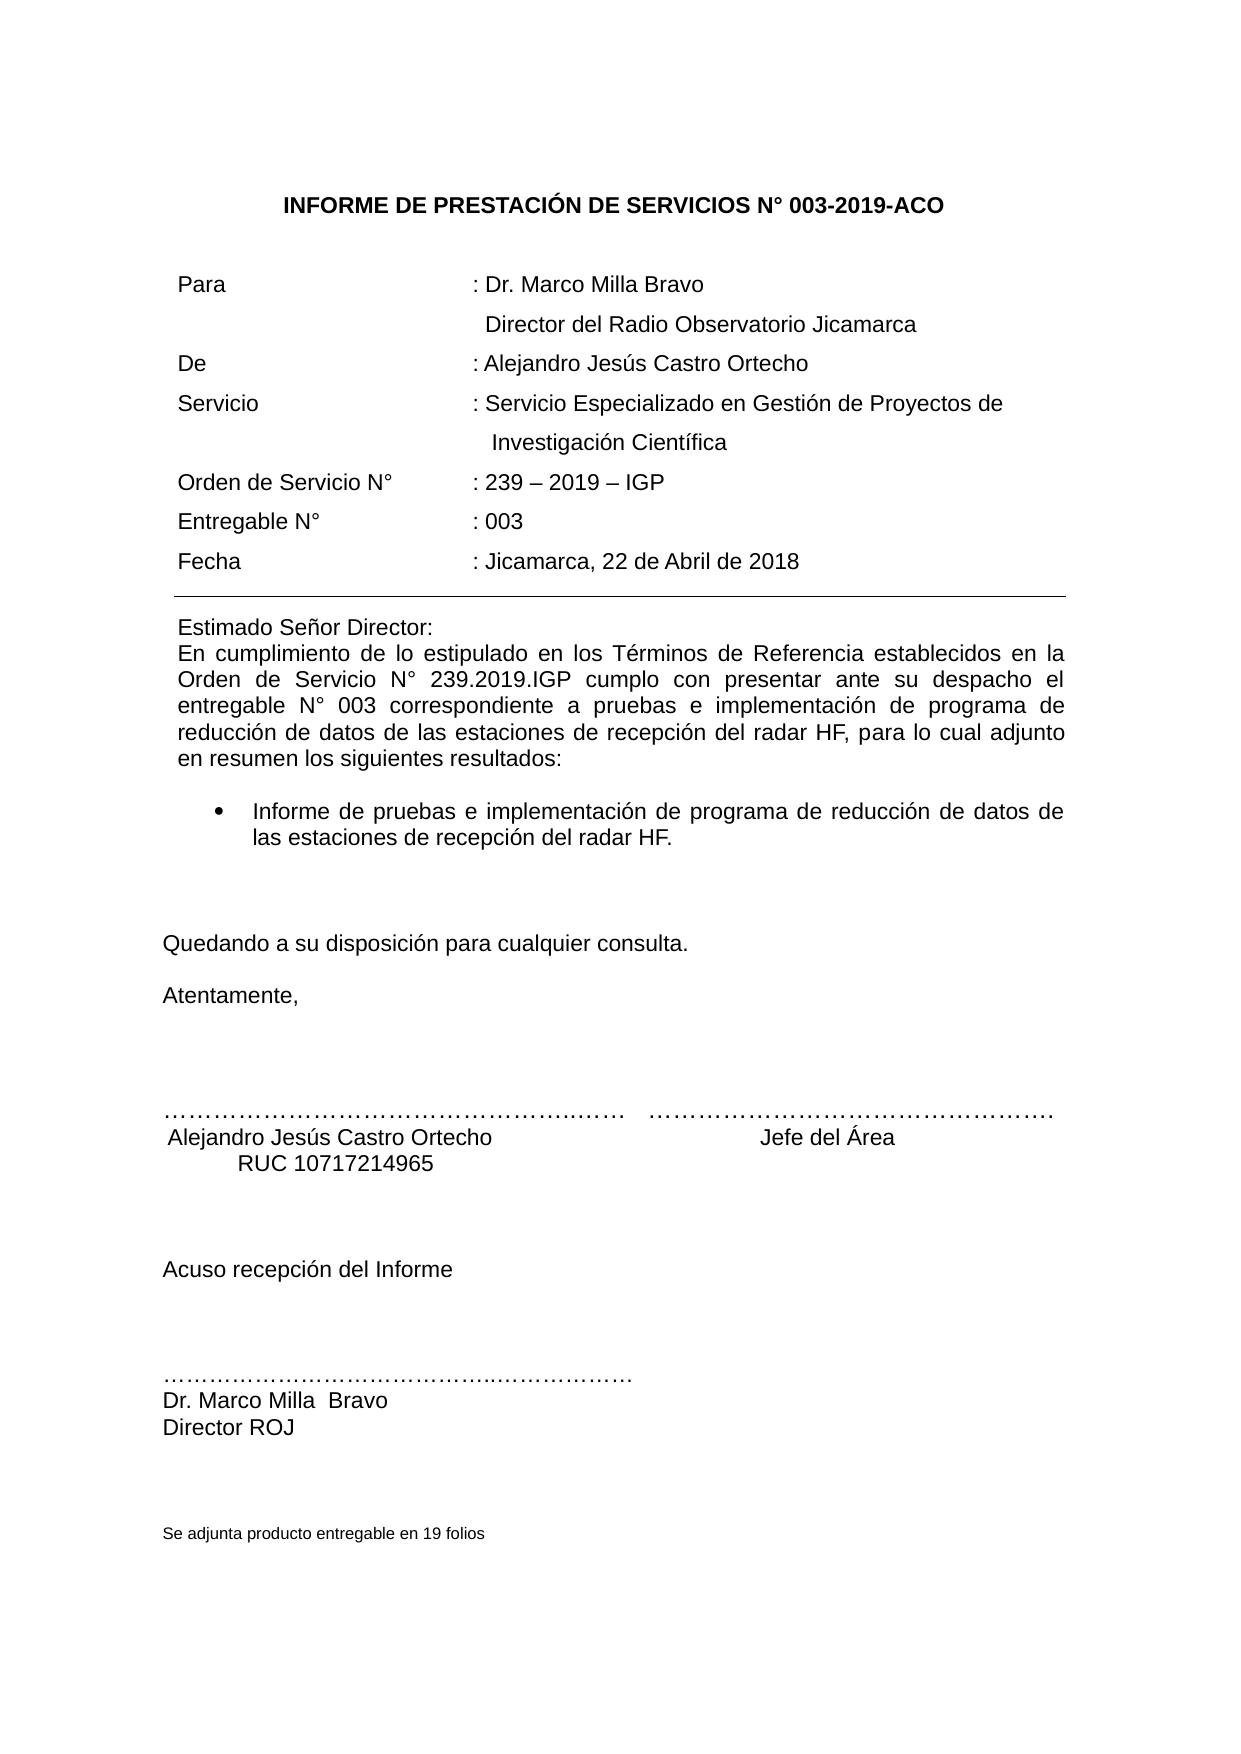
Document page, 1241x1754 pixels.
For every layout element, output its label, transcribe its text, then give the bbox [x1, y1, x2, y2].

text Orden de Servicio N° : 239 – 2019 – IGP [177, 469, 915, 495]
text ……………………………………..……………… [162, 1361, 1065, 1387]
text Entregable N° : 003 [177, 508, 800, 534]
text RUC 10717214965 [162, 1150, 1065, 1176]
text Quedando a su disposición para cualquier consulta. [162, 930, 1065, 956]
text Director ROJ [162, 1414, 1065, 1440]
text Para : Dr. Marco Milla Bravo [177, 271, 981, 298]
text Acuso recepción del Informe [162, 1256, 1065, 1282]
list Informe de pruebas e implementación de programa de reducción de datos de las estaciones de recepción del radar HF. [215, 798, 1065, 851]
text Director del Radio Observatorio Jicamarca [177, 311, 981, 337]
text Fecha : Jicamarca, 22 de Abril de 2018 [177, 548, 1033, 574]
text De : Alejandro Jesús Castro Ortecho [177, 350, 1065, 377]
text Estimado Señor Director: [177, 613, 1065, 640]
text Dr. Marco Milla Bravo [162, 1387, 1065, 1414]
text …………………………………………..…… …………………………………………. [162, 1095, 1065, 1124]
text Se adjunta producto entregable en 19 folios [162, 1524, 1065, 1543]
subtitle INFORME DE PRESTACIÓN DE SERVICIOS N° 003-2019-ACO [162, 192, 1065, 218]
text Servicio : Servicio Especializado en Gestión de Proyectos de Investigación Científica [177, 390, 1065, 456]
text Alejandro Jesús Castro Ortecho Jefe del Área [162, 1124, 1065, 1150]
text Atentamente, [162, 982, 1065, 1009]
text En cumplimiento de lo estipulado en los Términos de Referencia establecidos en la Orden de Servicio N° 239.2019.IGP cumplo con presentar ante su despacho el entregable N° 003 correspondiente a pruebas e implementación de programa de reducción de datos de las estaciones de recepción del radar HF, para lo cual adjunto en resumen los siguientes resultados: [177, 640, 1065, 772]
